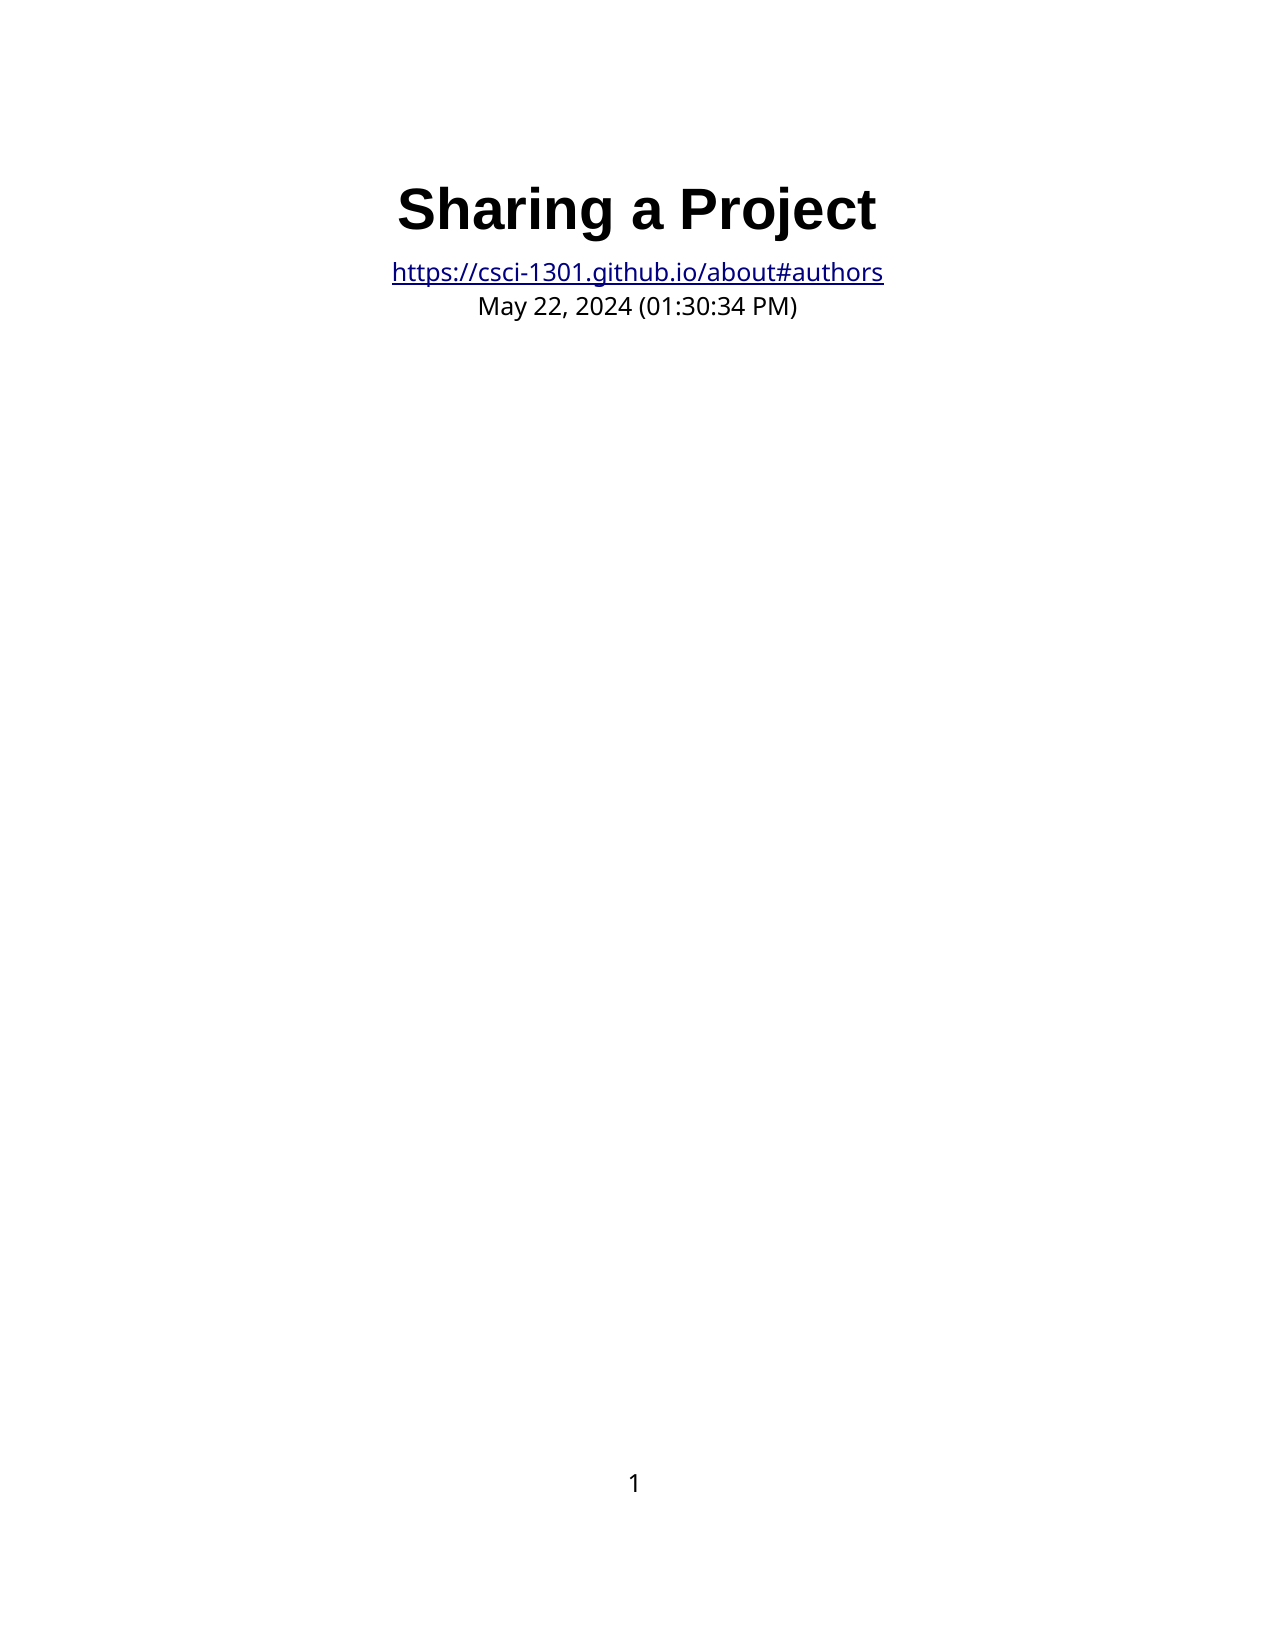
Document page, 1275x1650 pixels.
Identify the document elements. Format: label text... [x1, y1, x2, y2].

text https://csci-1301.github.io/about#authors [150, 254, 1125, 289]
title Sharing a Project [150, 175, 1125, 242]
text May 22, 2024 (01:30:34 PM) [150, 289, 1125, 323]
